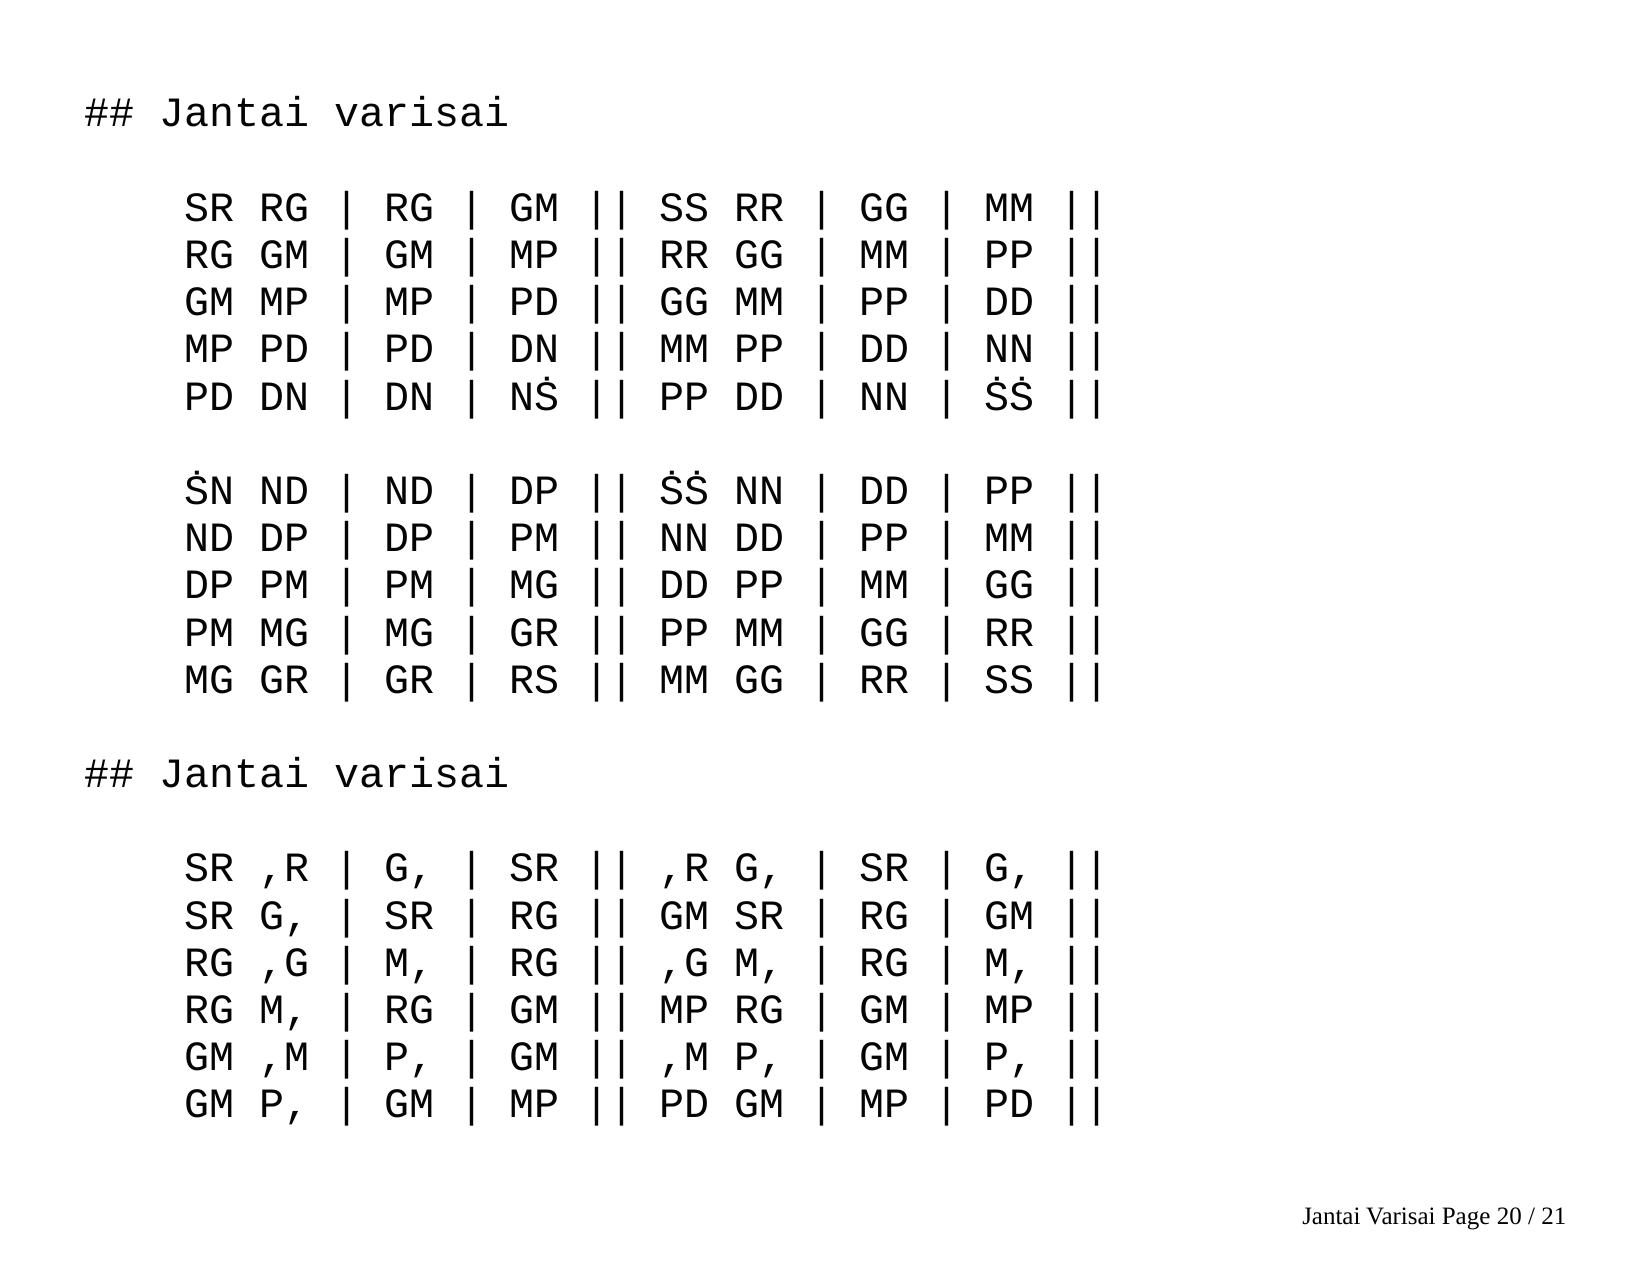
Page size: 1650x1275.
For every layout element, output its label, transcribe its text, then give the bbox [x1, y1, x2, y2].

text RG ,G | M, | RG || ,G M, | RG | M, || [84, 942, 1566, 989]
text SR RG | RG | GM || SS RR | GG | MM || [84, 187, 1566, 234]
text MG GR | GR | RS || MM GG | RR | SS || [84, 658, 1566, 706]
text PD DN | DN | NṠ || PP DD | NN | ṠṠ || [84, 375, 1566, 422]
text ## Jantai varisai [84, 753, 1566, 800]
text SR ,R | G, | SR || ,R G, | SR | G, || [84, 847, 1566, 894]
text GM MP | MP | PD || GG MM | PP | DD || [84, 281, 1566, 328]
text ṠN ND | ND | DP || ṠṠ NN | DD | PP || [84, 470, 1566, 517]
text RG M, | RG | GM || MP RG | GM | MP || [84, 989, 1566, 1036]
text PM MG | MG | GR || PP MM | GG | RR || [84, 611, 1566, 658]
text GM P, | GM | MP || PD GM | MP | PD || [84, 1083, 1566, 1130]
text DP PM | PM | MG || DD PP | MM | GG || [84, 564, 1566, 611]
text ND DP | DP | PM || NN DD | PP | MM || [84, 517, 1566, 564]
text SR G, | SR | RG || GM SR | RG | GM || [84, 894, 1566, 942]
text MP PD | PD | DN || MM PP | DD | NN || [84, 328, 1566, 375]
text GM ,M | P, | GM || ,M P, | GM | P, || [84, 1036, 1566, 1083]
text ## Jantai varisai [84, 92, 1566, 139]
text RG GM | GM | MP || RR GG | MM | PP || [84, 234, 1566, 281]
